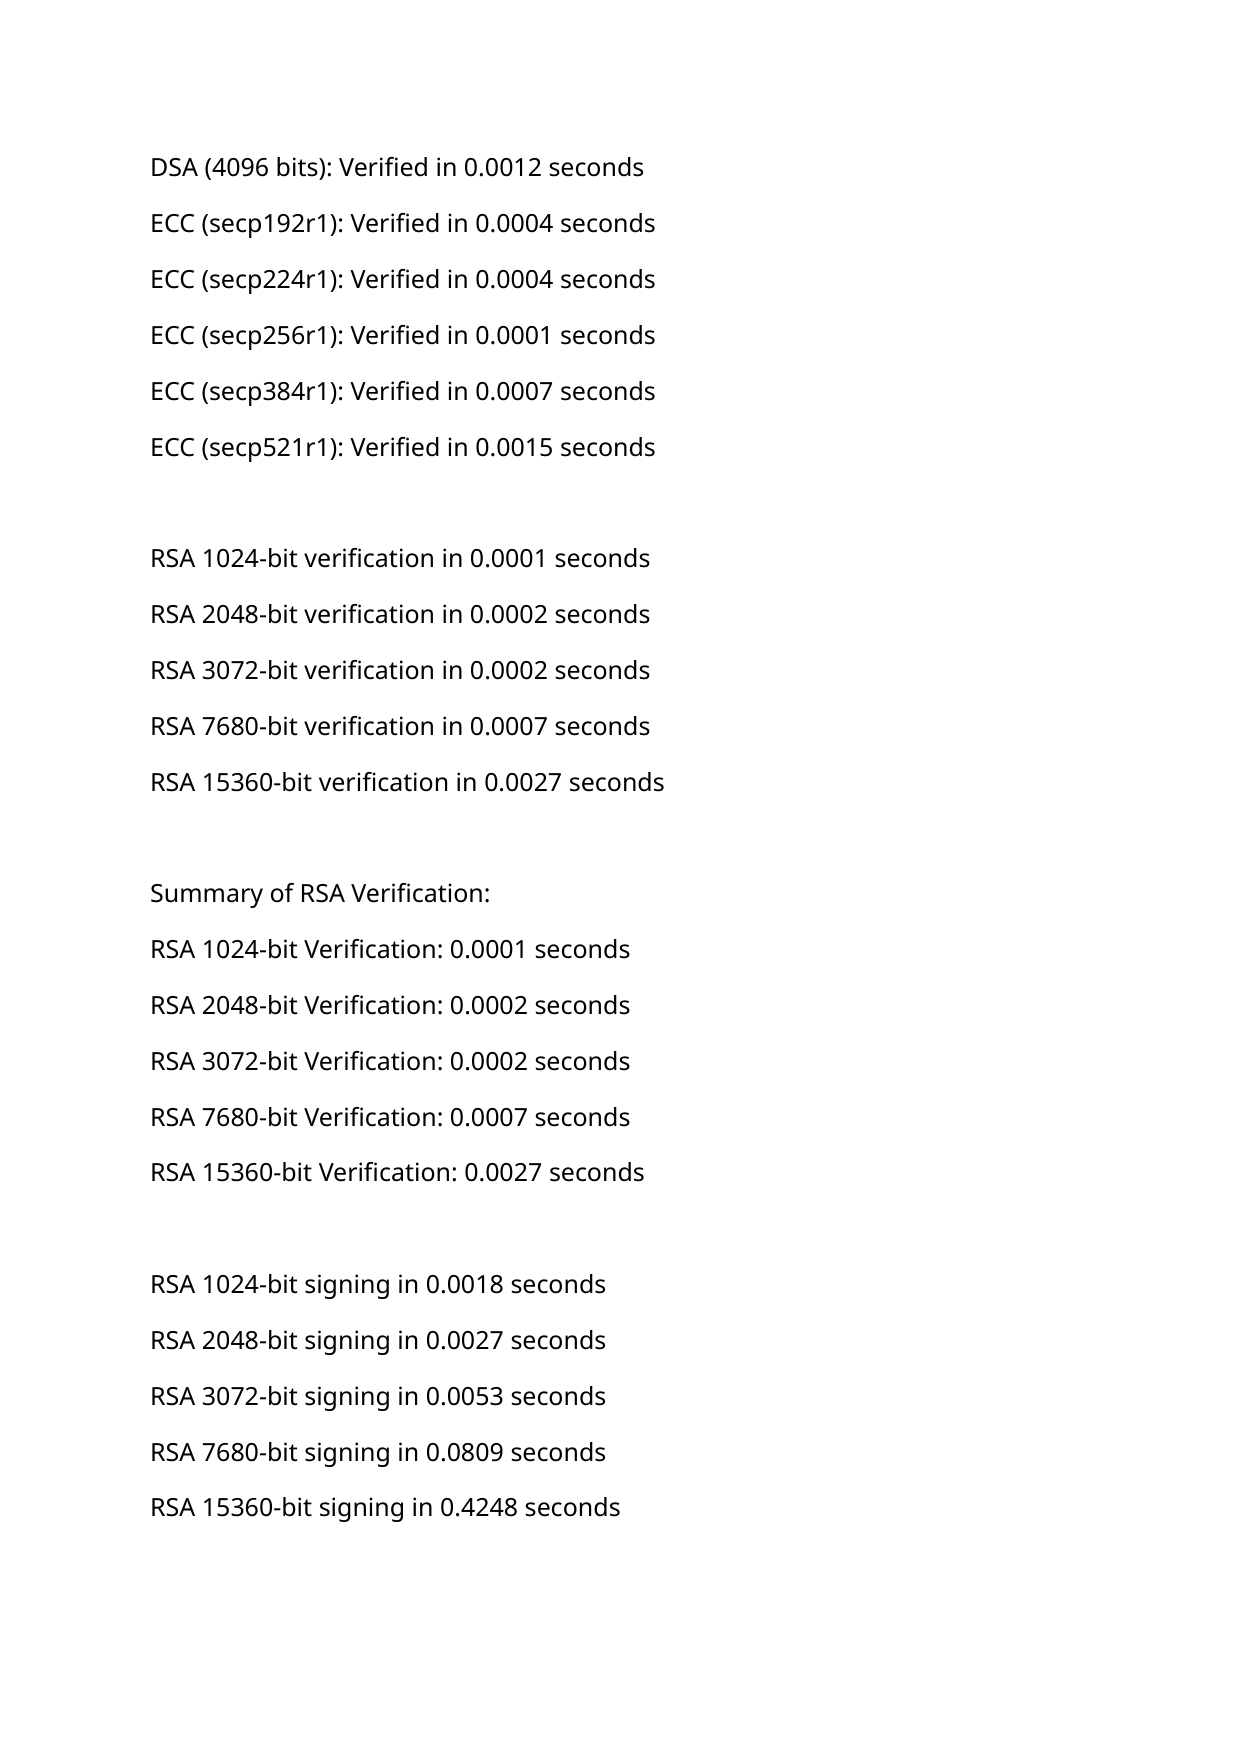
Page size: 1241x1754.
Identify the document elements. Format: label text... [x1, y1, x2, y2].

text RSA 7680-bit signing in 0.0809 seconds [150, 1434, 1090, 1468]
text ECC (secp224r1): Verified in 0.0004 seconds [150, 262, 1090, 296]
text Summary of RSA Verification: [150, 876, 1090, 910]
text DSA (4096 bits): Verified in 0.0012 seconds [150, 150, 1090, 184]
text RSA 3072-bit verification in 0.0002 seconds [150, 652, 1090, 687]
text RSA 3072-bit Verification: 0.0002 seconds [150, 1043, 1090, 1077]
text RSA 15360-bit signing in 0.4248 seconds [150, 1490, 1090, 1524]
text RSA 2048-bit Verification: 0.0002 seconds [150, 987, 1090, 1022]
text ECC (secp521r1): Verified in 0.0015 seconds [150, 429, 1090, 463]
text RSA 7680-bit verification in 0.0007 seconds [150, 708, 1090, 742]
text RSA 2048-bit signing in 0.0027 seconds [150, 1322, 1090, 1357]
text ECC (secp192r1): Verified in 0.0004 seconds [150, 206, 1090, 240]
text RSA 3072-bit signing in 0.0053 seconds [150, 1378, 1090, 1412]
text RSA 1024-bit Verification: 0.0001 seconds [150, 932, 1090, 966]
text RSA 1024-bit verification in 0.0001 seconds [150, 541, 1090, 575]
text RSA 15360-bit Verification: 0.0027 seconds [150, 1155, 1090, 1189]
text RSA 15360-bit verification in 0.0027 seconds [150, 764, 1090, 798]
text RSA 2048-bit verification in 0.0002 seconds [150, 597, 1090, 631]
text ECC (secp384r1): Verified in 0.0007 seconds [150, 373, 1090, 407]
text RSA 1024-bit signing in 0.0018 seconds [150, 1267, 1090, 1301]
text RSA 7680-bit Verification: 0.0007 seconds [150, 1099, 1090, 1133]
text ECC (secp256r1): Verified in 0.0001 seconds [150, 317, 1090, 352]
